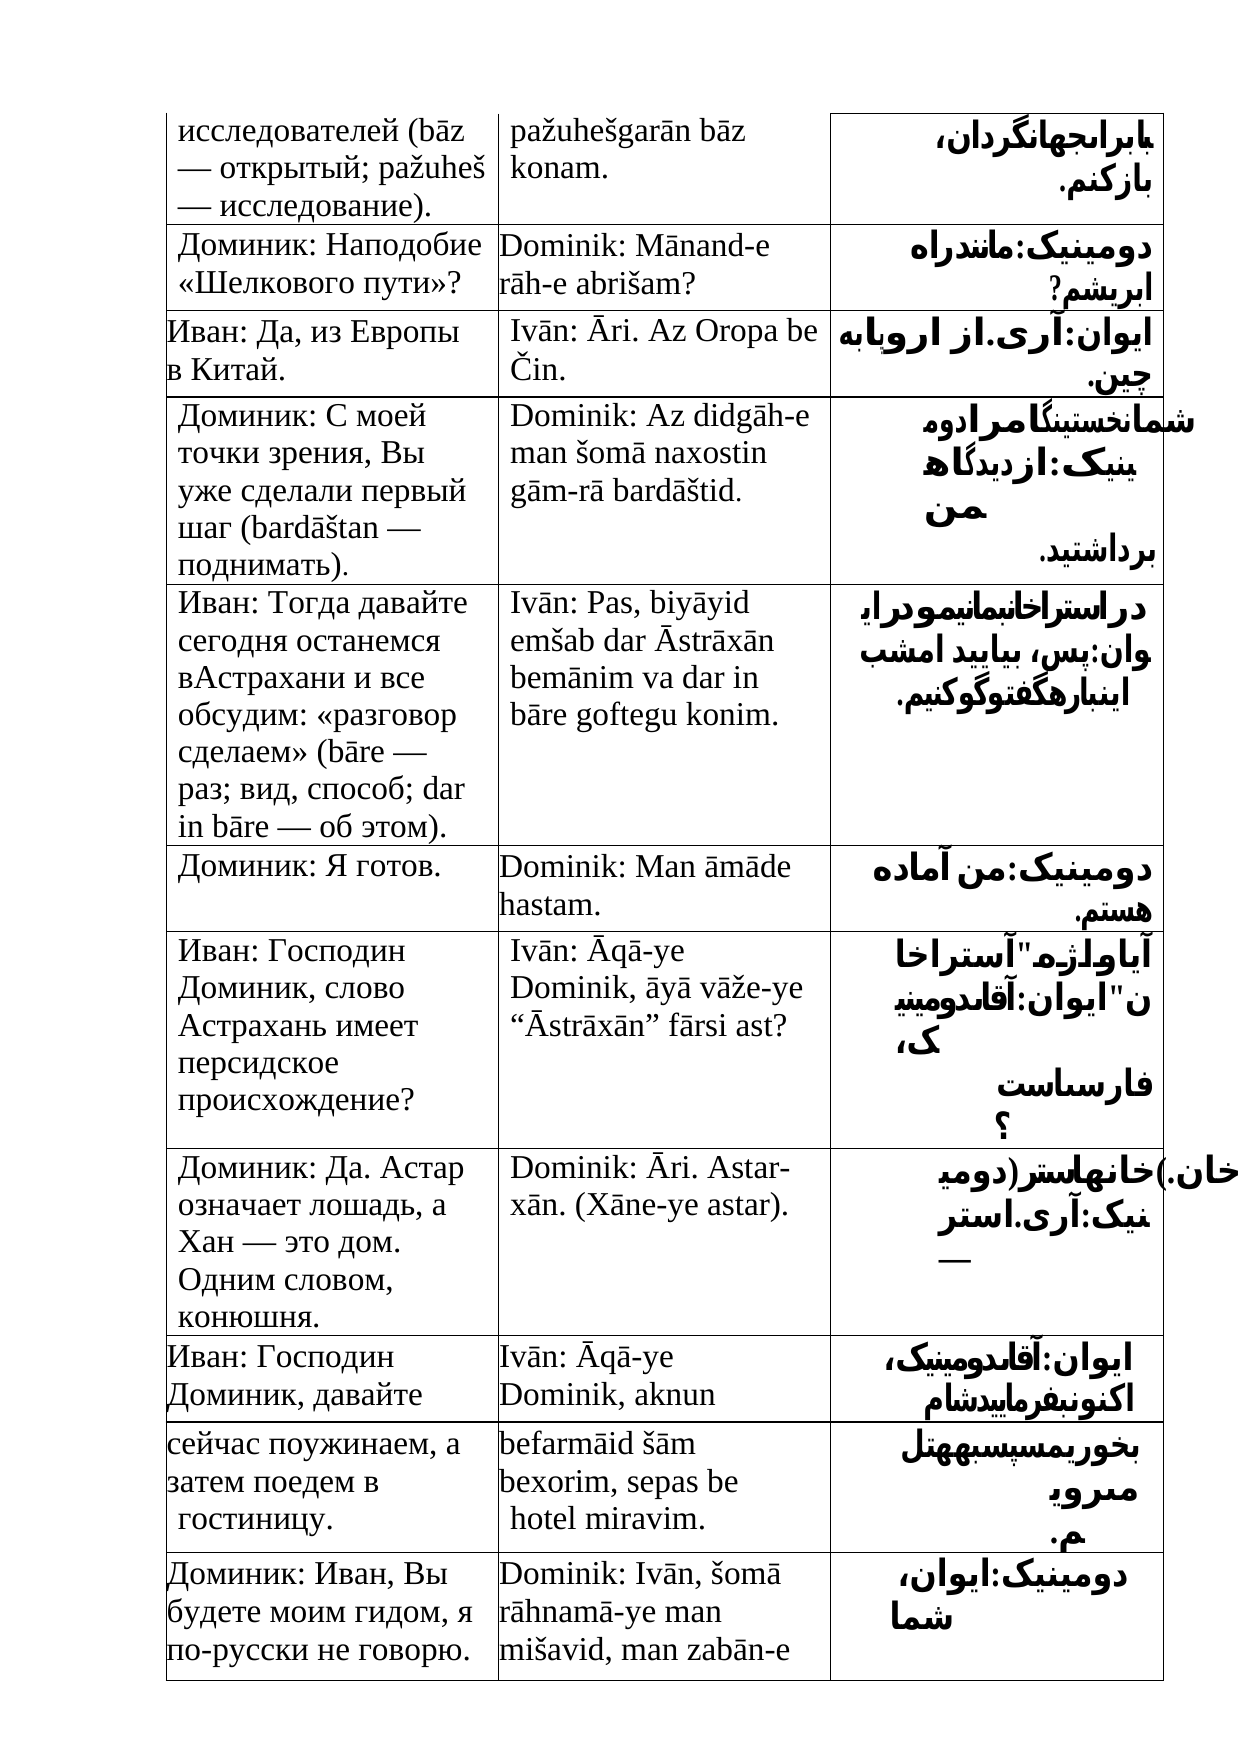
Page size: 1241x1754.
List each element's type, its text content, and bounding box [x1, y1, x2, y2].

table_cell [499, 808, 830, 845]
table_cell Доминик: Я готов. [167, 846, 498, 931]
table_cell [499, 1081, 830, 1148]
table_cell Dominik: Ivān, šomā rāhnamā-ye man mišavid, man zabān-e [499, 1553, 830, 1680]
table_cell [499, 1261, 830, 1298]
table_cell آياواژه"آستراخان"ايوان:آقاىدومينيک، فارسىاست؟ [831, 932, 1163, 1148]
table_cell Астрахань имеет [167, 1007, 498, 1044]
table_cell Одним словом, [167, 1261, 498, 1298]
table_cell bāre goftegu konim. [499, 696, 830, 733]
table_cell Dominik: Man āmāde hastam. [499, 846, 830, 931]
table_header بابراىجھانگردان، بازكنم. [831, 114, 1163, 224]
table_cell [499, 509, 830, 546]
table_cell [499, 1224, 830, 1261]
table_cell — открытый; pažuheš [167, 150, 498, 187]
table_cell [499, 1298, 830, 1335]
table_cell Dominik: Az didgāh-e [499, 398, 830, 435]
table_cell Доминик: Наподобие «Шелкового пути»? [167, 225, 498, 310]
table_cell уже сделали первый [167, 472, 498, 509]
table_header بخوريمسپسبهھتل مىرويم. [831, 1423, 1163, 1552]
table_cell означает лошадь, а [167, 1186, 498, 1223]
table_cell xān. (Xāne-ye astar). [499, 1186, 830, 1223]
table_cell Иван: Господин Доминик, давайте [167, 1336, 498, 1421]
table_cell — исследование). [167, 187, 498, 224]
table_header сейчас поужинаем, а затем поедем в гостиницу. [167, 1423, 498, 1552]
table_cell Ivān: Pas, biyāyid [499, 585, 830, 622]
table_cell bemānim va dar in [499, 659, 830, 696]
table_cell دومينيک:مانندراه ابريشم? [831, 225, 1163, 310]
table_cell شمانخستينگامرادومينيک:ازديدگاهمن برداشتيد. [831, 398, 1163, 583]
table_cell Ivān: Āqā-ye [499, 932, 830, 969]
table_cell конюшня. [167, 1298, 498, 1335]
table_cell [499, 187, 830, 224]
table_cell раз; вид, способ; dar [167, 771, 498, 808]
table_cell вАстрахани и все [167, 659, 498, 696]
table_cell دومينيک:ايوان، شما راھنماىمن مىشويد، منزبانروسىنمٮدانم. [831, 1553, 1163, 1680]
table_cell сегодня останемся [167, 622, 498, 659]
table_cell Доминик, слово [167, 970, 498, 1007]
table_cell [499, 1044, 830, 1081]
table_cell ايوان:آرى.از اروپابه چين. [831, 311, 1163, 396]
table_cell Ivān: Āri. Az Oropa be Čin. [499, 311, 830, 396]
table_cell gām-rā bardāštid. [499, 472, 830, 509]
table_cell Dominik: Mānand-e rāh-e abrišam? [499, 225, 830, 310]
table_cell поднимать). [167, 546, 498, 583]
table_cell точки зрения, Вы [167, 435, 498, 472]
table_cell обсудим: «разговор [167, 696, 498, 733]
table_cell pažuhešgarān bāz [499, 113, 830, 150]
table_cell [499, 734, 830, 771]
table_cell “Āstrāxān” fārsi ast? [499, 1007, 830, 1044]
table_cell Доминик: Да. Астар [167, 1149, 498, 1186]
table_cell исследователей (bāz [167, 113, 498, 150]
table_cell Ivān: Āqā-ye Dominik, aknun [499, 1336, 830, 1421]
table_cell دومينيک:من آماده ھستم. [831, 846, 1163, 931]
table_cell man šomā naxostin [499, 435, 830, 472]
table_cell [499, 771, 830, 808]
table_cell emšab dar Āstrāxān [499, 622, 830, 659]
table_cell Иван: Тогда давайте [167, 585, 498, 622]
table_cell персидское [167, 1044, 498, 1081]
table_cell Иван: Да, из Европы в Китай. [167, 311, 498, 396]
table_cell происхождение? [167, 1081, 498, 1148]
table_cell خان.)خانهاستر(دومينيک:آرى.استر— [831, 1149, 1163, 1335]
table_cell шаг (bardāštan — [167, 509, 498, 546]
table_cell konam. [499, 150, 830, 187]
table_cell Иван: Господин [167, 932, 498, 969]
table_cell ايوان:آقاىدومينيک، اكنونبفرماييدشام [831, 1336, 1163, 1421]
table_cell Доминик: C моей [167, 398, 498, 435]
table_cell Dominik: Āri. Astar- [499, 1149, 830, 1186]
table_cell [499, 546, 830, 583]
table_cell сделаем» (bāre — [167, 734, 498, 771]
table_cell in bāre — об этом). [167, 808, 498, 845]
table_cell Dominik, āyā vāže-ye [499, 970, 830, 1007]
table_cell دراستراخانبمانيمودرايوان:پس، بياييد امشب اينبارهگفتوگوكنيم. [831, 585, 1163, 845]
table_cell Хан — это дом. [167, 1224, 498, 1261]
table_cell Доминик: Иван, Вы будете моим гидом, я по-русски не говорю. [167, 1553, 498, 1680]
table_header befarmāid šām bexorim, sepas be hotel miravim. [499, 1423, 830, 1552]
